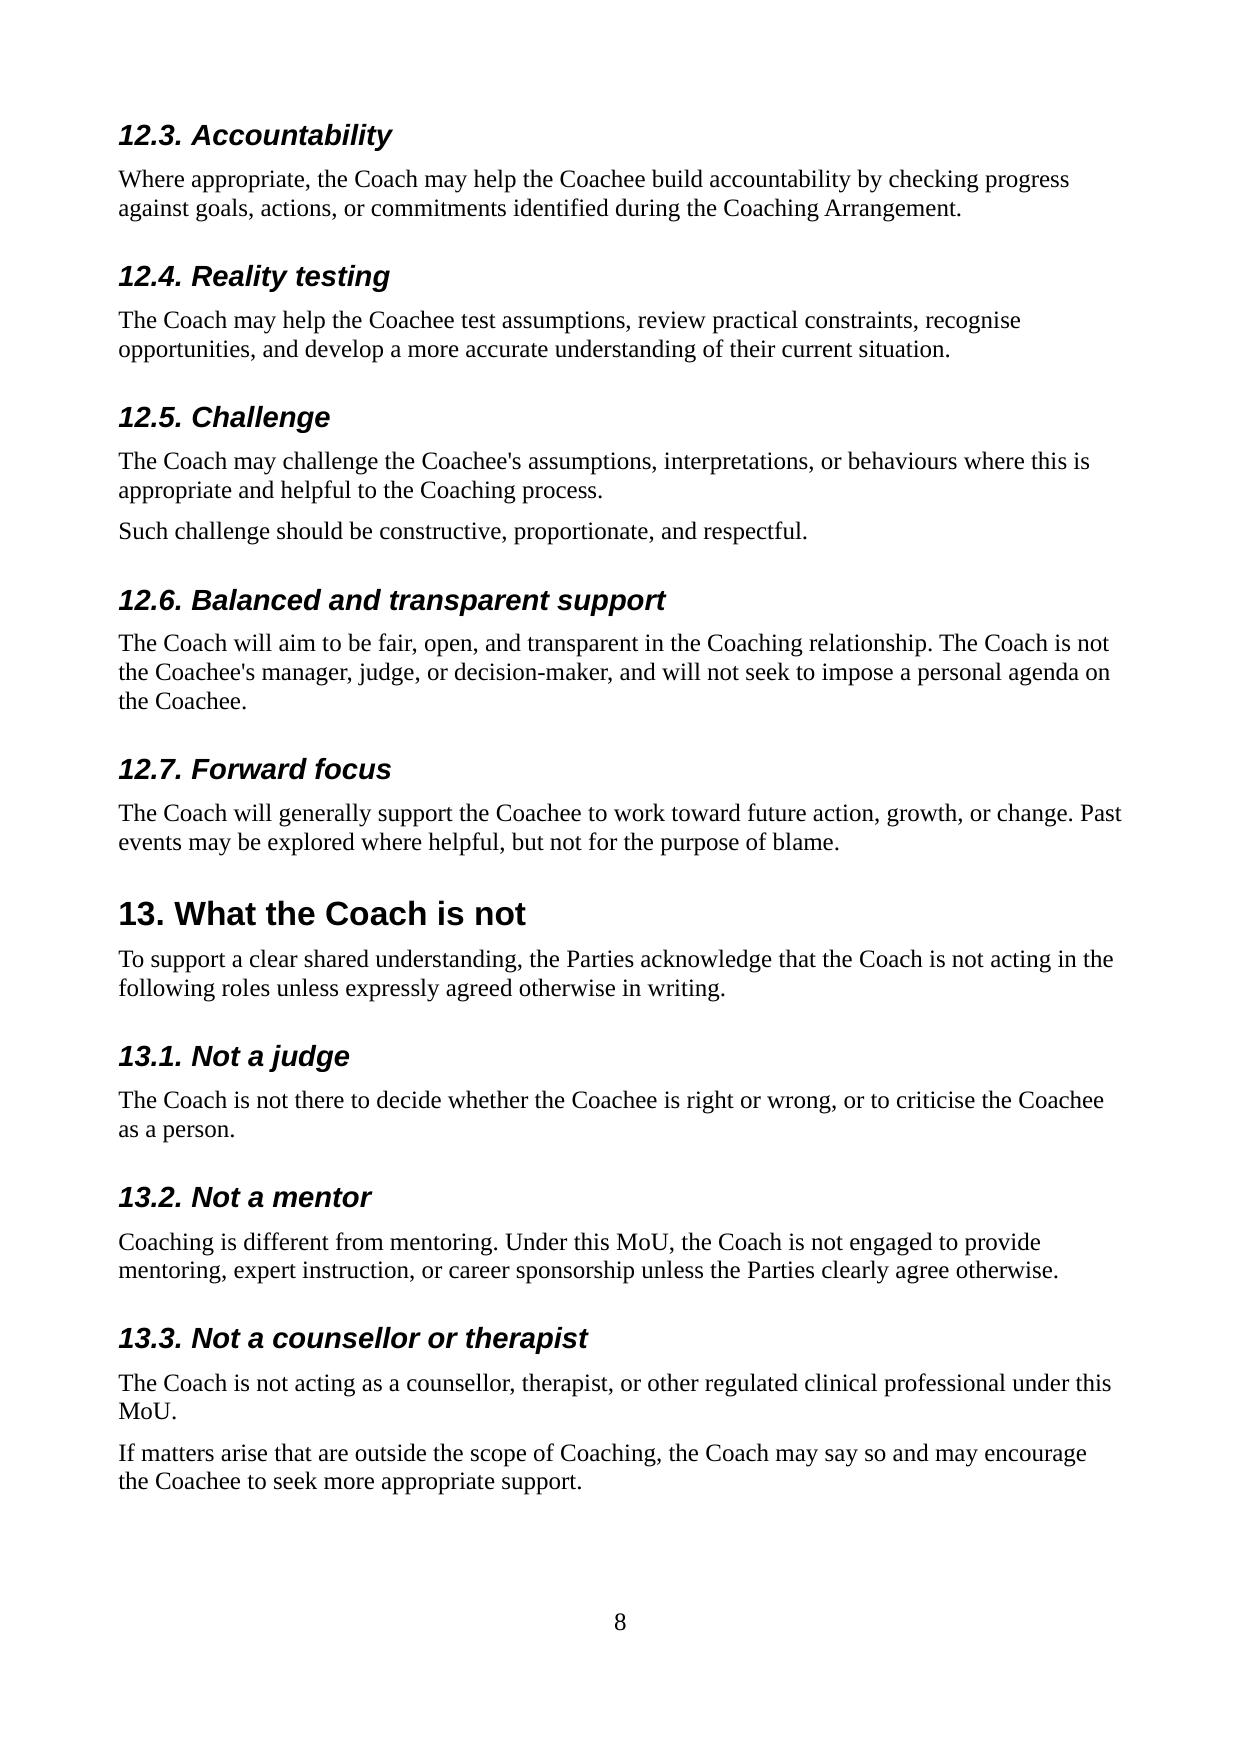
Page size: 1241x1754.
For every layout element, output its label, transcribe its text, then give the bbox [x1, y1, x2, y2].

text To support a clear shared understanding, the Parties acknowledge that the Coach is not acting in the following roles unless expressly agreed otherwise in writing. [118, 944, 1122, 1002]
text The Coach will aim to be fair, open, and transparent in the Coaching relationship. The Coach is not the Coachee's manager, judge, or decision-maker, and will not seek to impose a personal agenda on the Coachee. [118, 628, 1122, 715]
text The Coach may challenge the Coachee's assumptions, interpretations, or behaviours where this is appropriate and helpful to the Coaching process. [118, 446, 1122, 504]
subtitle Not a mentor [118, 1181, 1122, 1214]
text The Coach is not there to decide whether the Coachee is right or wrong, or to criticise the Coachee as a person. [118, 1086, 1122, 1143]
subtitle Accountability [118, 118, 1122, 152]
text If matters arise that are outside the scope of Coaching, the Coach may say so and may encourage the Coachee to seek more appropriate support. [118, 1438, 1122, 1495]
text Such challenge should be constructive, proportionate, and respectful. [118, 516, 1122, 545]
subtitle Balanced and transparent support [118, 582, 1122, 616]
text The Coach is not acting as a counsellor, therapist, or other regulated clinical professional under this MoU. [118, 1368, 1122, 1425]
text The Coach may help the Coachee test assumptions, review practical constraints, recognise opportunities, and develop a more accurate understanding of their current situation. [118, 305, 1122, 363]
subtitle Challenge [118, 400, 1122, 434]
subtitle Forward focus [118, 752, 1122, 786]
subtitle Not a judge [118, 1039, 1122, 1073]
text Coaching is different from mentoring. Under this MoU, the Coach is not engaged to provide mentoring, expert instruction, or career sponsorship unless the Parties clearly agree otherwise. [118, 1227, 1122, 1284]
text The Coach will generally support the Coachee to work toward future action, growth, or change. Past events may be explored where helpful, but not for the purpose of blame. [118, 798, 1122, 856]
subtitle What the Coach is not [118, 893, 1122, 932]
subtitle Not a counsellor or therapist [118, 1322, 1122, 1355]
text Where appropriate, the Coach may help the Coachee build accountability by checking progress against goals, actions, or commitments identified during the Coaching Arrangement. [118, 164, 1122, 222]
subtitle Reality testing [118, 259, 1122, 293]
